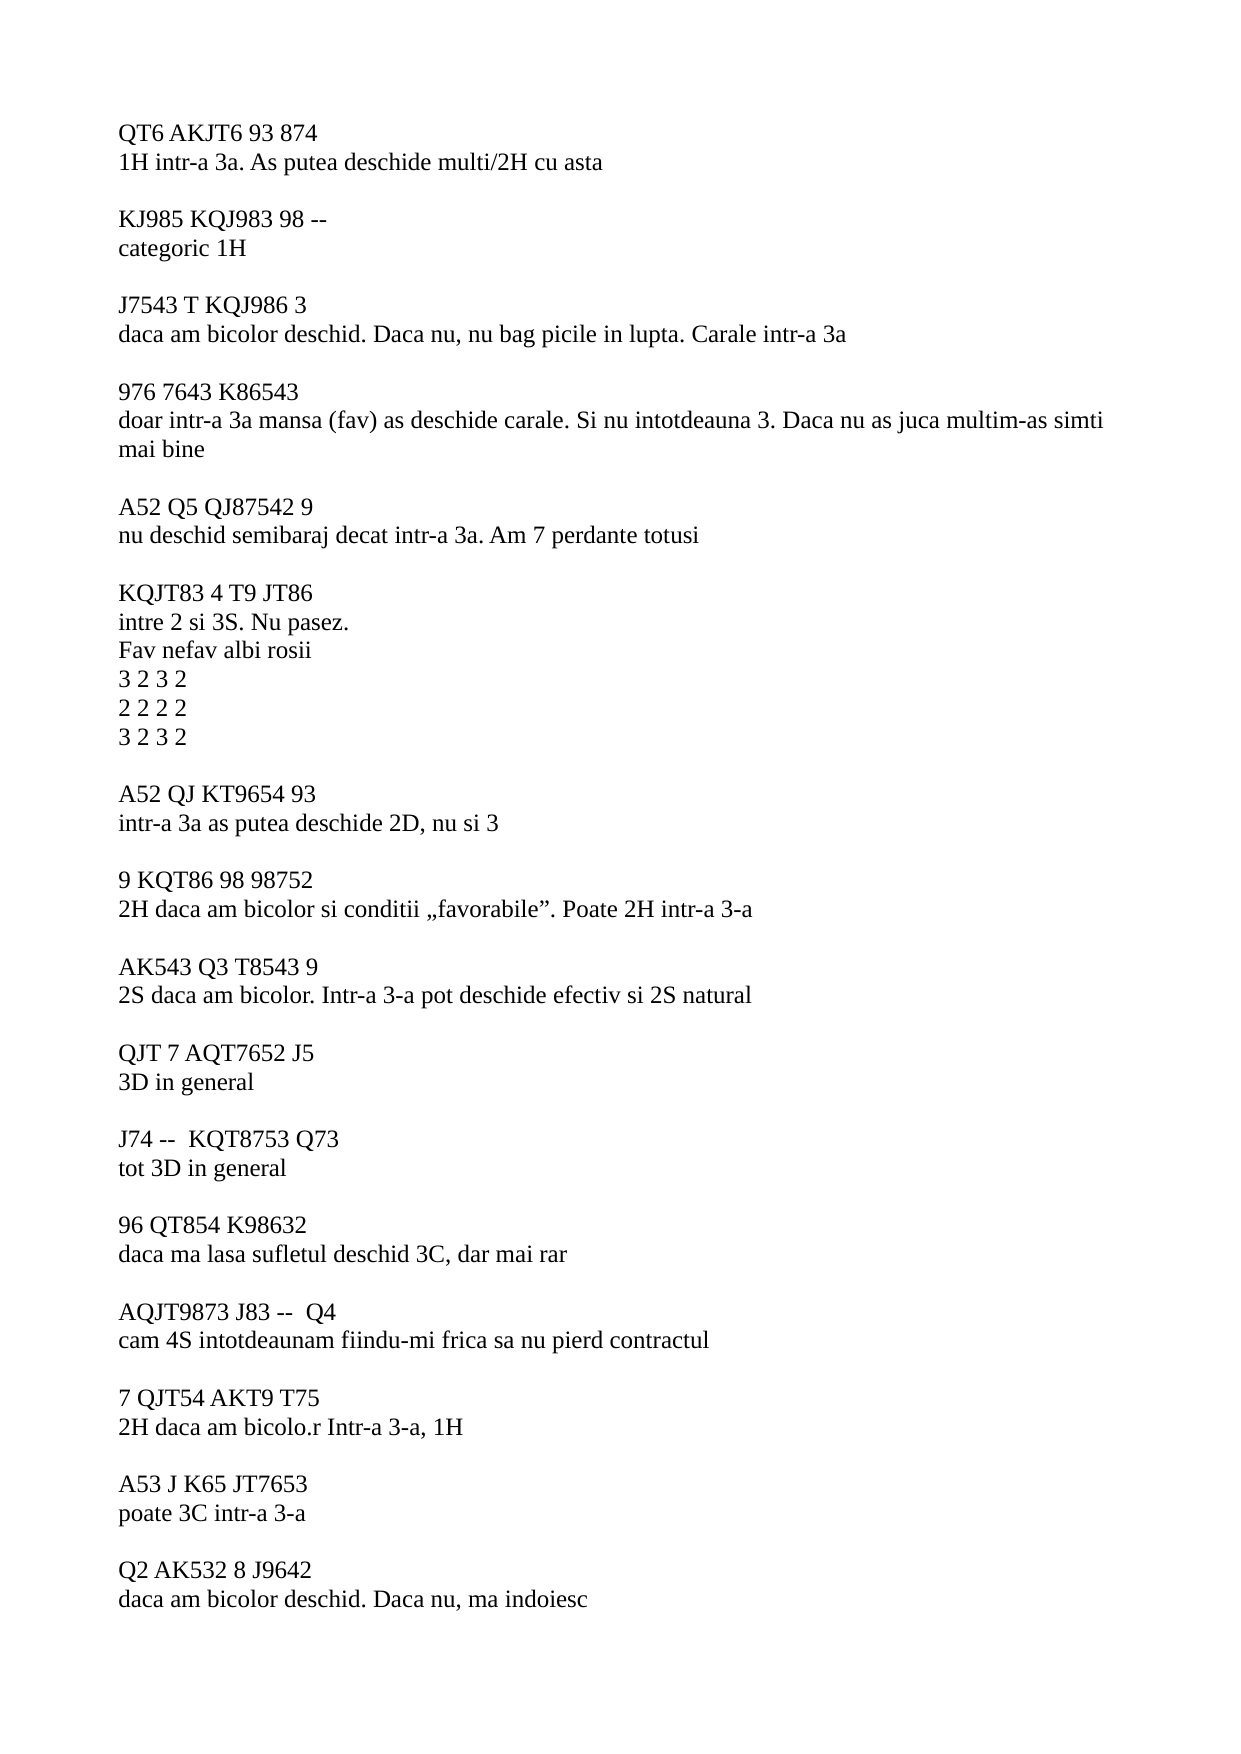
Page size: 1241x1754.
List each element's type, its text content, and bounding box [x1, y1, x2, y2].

text 3 2 3 2 [118, 664, 1122, 693]
text AK543 Q3 T8543 9 [118, 952, 1122, 981]
text KQJT83 4 T9 JT86 [118, 578, 1122, 607]
text A52 Q5 QJ87542 9 [118, 492, 1122, 521]
text J7543 T KQJ986 3 [118, 291, 1122, 319]
text 2 2 2 2 [118, 693, 1122, 722]
text 2H daca am bicolo.r Intr-a 3-a, 1H [118, 1412, 1122, 1441]
text tot 3D in general [118, 1153, 1122, 1182]
text 7 QJT54 AKT9 T75 [118, 1383, 1122, 1412]
text daca am bicolor deschid. Daca nu, ma indoiesc [118, 1584, 1122, 1613]
text QJT 7 AQT7652 J5 [118, 1038, 1122, 1067]
text nu deschid semibaraj decat intr-a 3a. Am 7 perdante totusi [118, 521, 1122, 549]
text intr-a 3a as putea deschide 2D, nu si 3 [118, 808, 1122, 837]
text AQJT9873 J83 -- Q4 [118, 1297, 1122, 1326]
text 1H intr-a 3a. As putea deschide multi/2H cu asta [118, 147, 1122, 176]
text 9 KQT86 98 98752 [118, 866, 1122, 894]
text intre 2 si 3S. Nu pasez. [118, 607, 1122, 636]
text doar intr-a 3a mansa (fav) as deschide carale. Si nu intotdeauna 3. Daca nu as juca multim-as simti mai bine [118, 406, 1122, 463]
text 2H daca am bicolor si conditii „favorabile”. Poate 2H intr-a 3-a [118, 894, 1122, 923]
text cam 4S intotdeaunam fiindu-mi frica sa nu pierd contractul [118, 1326, 1122, 1354]
text poate 3C intr-a 3-a [118, 1498, 1122, 1527]
text Fav nefav albi rosii [118, 636, 1122, 664]
text 976 7643 K86543 [118, 377, 1122, 406]
text J74 -- KQT8753 Q73 [118, 1124, 1122, 1153]
text A52 QJ KT9654 93 [118, 779, 1122, 808]
text 2S daca am bicolor. Intr-a 3-a pot deschide efectiv si 2S natural [118, 981, 1122, 1009]
text KJ985 KQJ983 98 -- [118, 204, 1122, 233]
text daca ma lasa sufletul deschid 3C, dar mai rar [118, 1239, 1122, 1268]
text categoric 1H [118, 233, 1122, 262]
text daca am bicolor deschid. Daca nu, nu bag picile in lupta. Carale intr-a 3a [118, 319, 1122, 348]
text 96 QT854 K98632 [118, 1211, 1122, 1239]
text A53 J K65 JT7653 [118, 1469, 1122, 1498]
text Q2 AK532 8 J9642 [118, 1556, 1122, 1584]
text 3 2 3 2 [118, 722, 1122, 751]
text QT6 AKJT6 93 874 [118, 118, 1122, 147]
text 3D in general [118, 1067, 1122, 1096]
